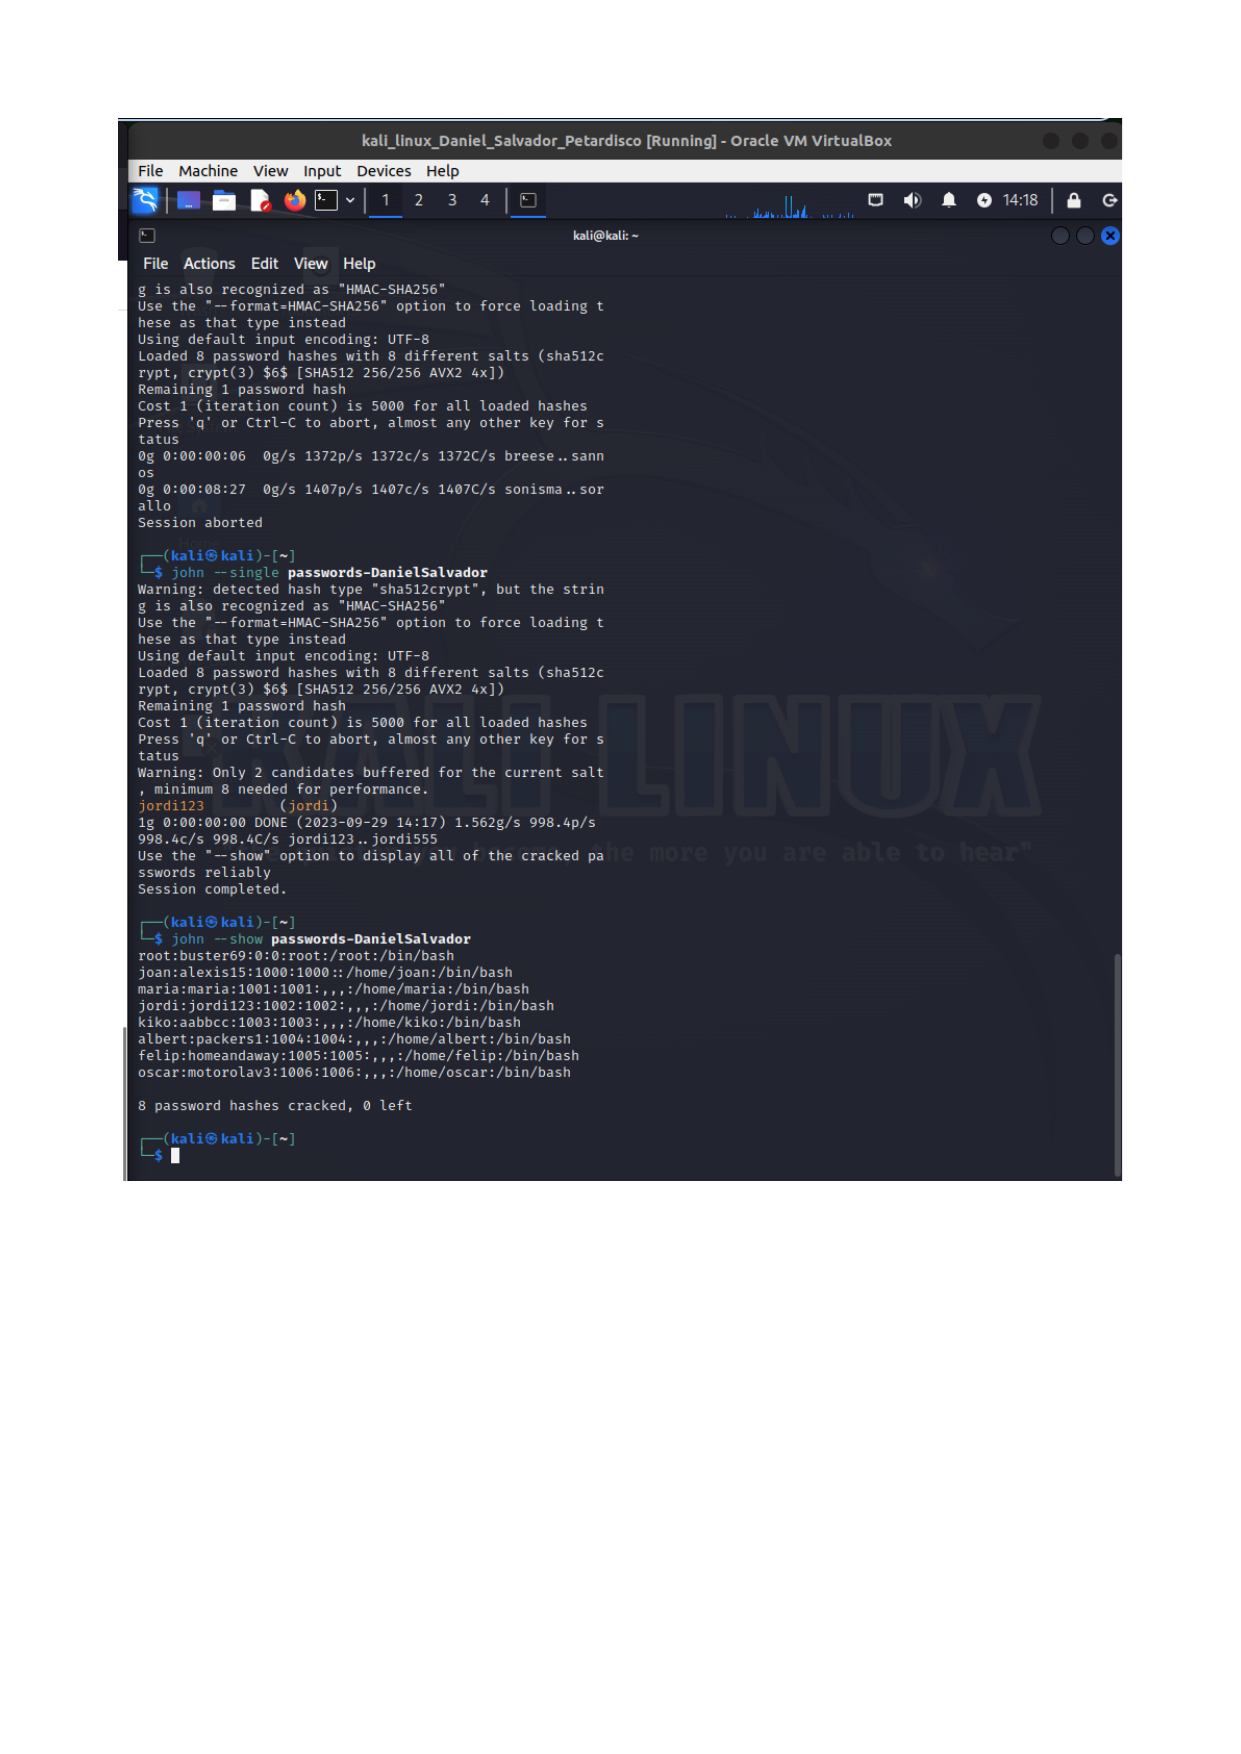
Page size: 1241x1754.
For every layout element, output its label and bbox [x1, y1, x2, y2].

picture [118, 118, 1123, 1181]
